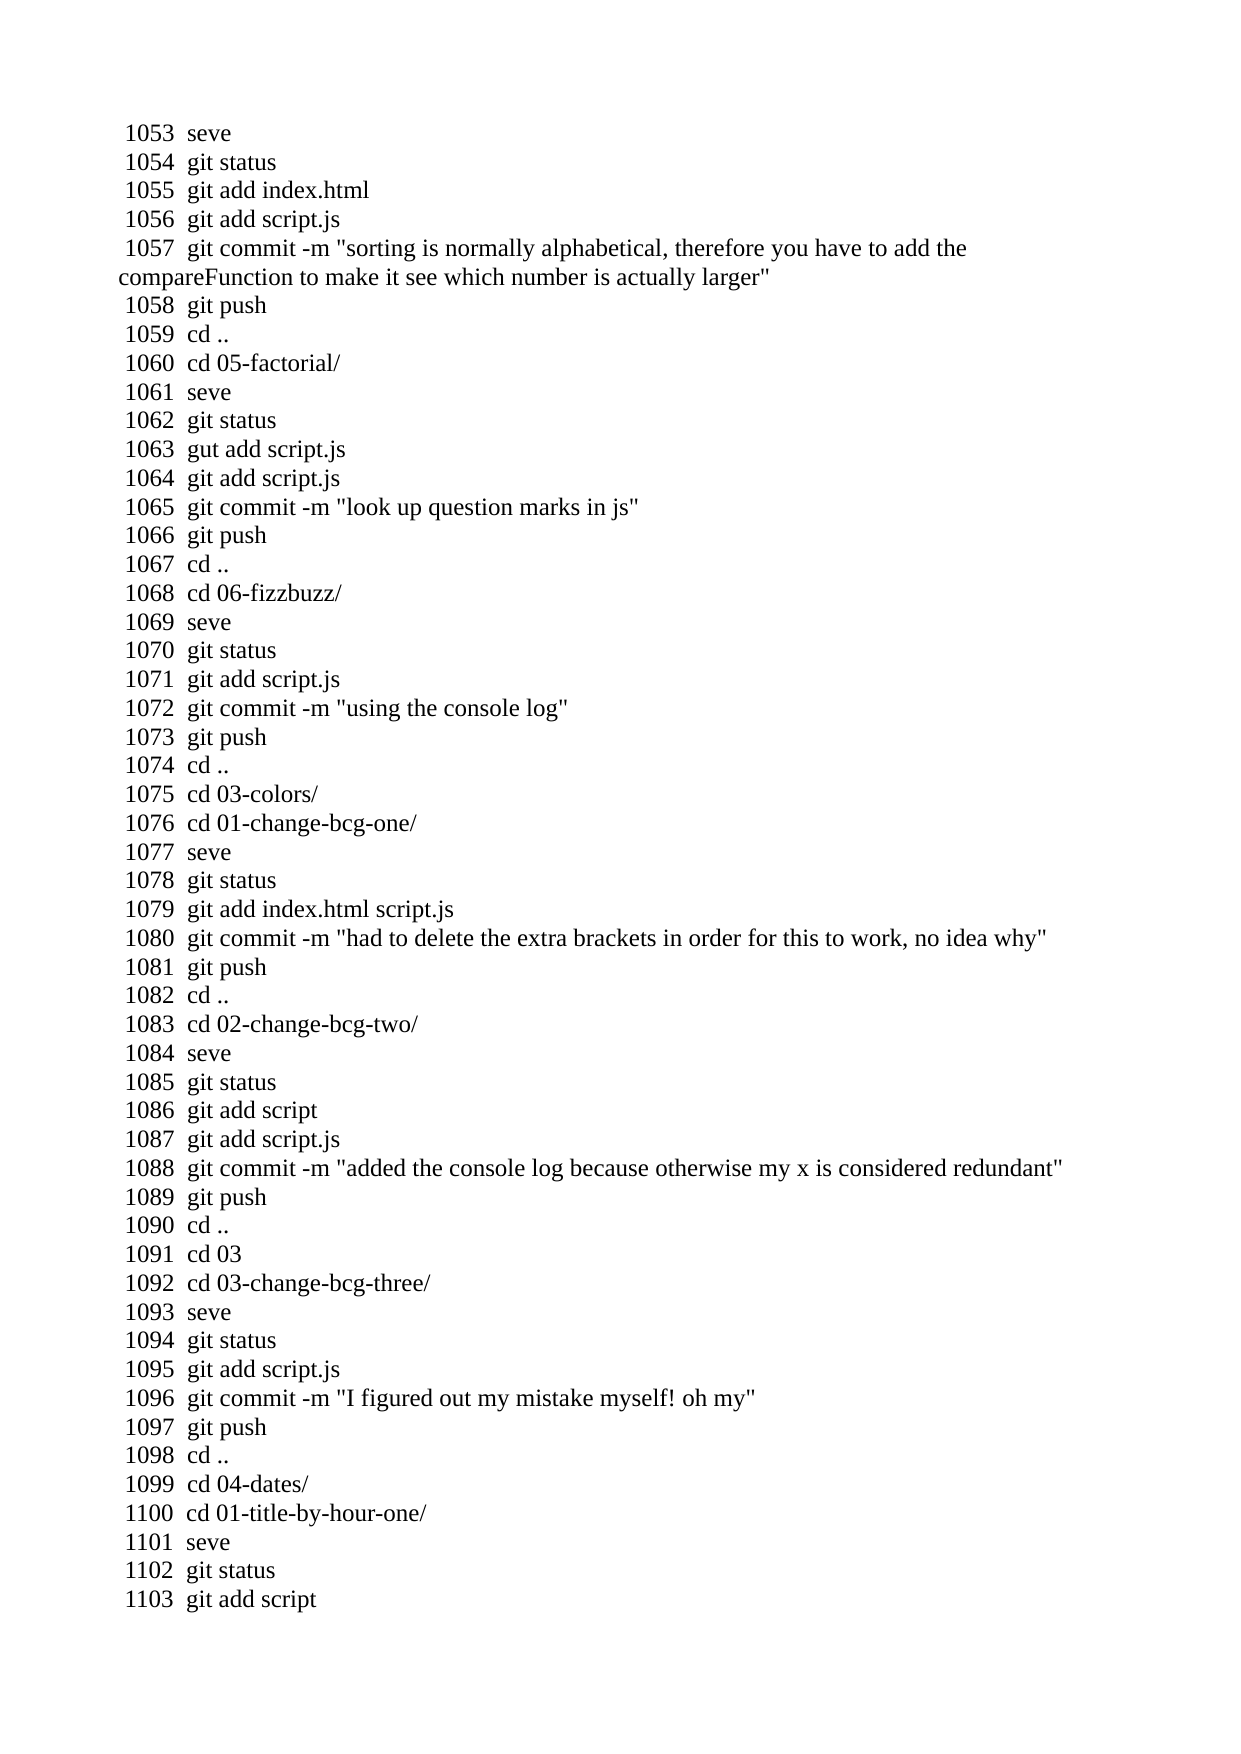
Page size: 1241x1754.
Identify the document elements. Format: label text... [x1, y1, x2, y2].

text 1069 seve [118, 607, 1122, 636]
text 1102 git status [118, 1556, 1122, 1584]
text 1072 git commit -m "using the console log" [118, 693, 1122, 722]
text 1064 git add script.js [118, 463, 1122, 492]
text 1058 git push [118, 291, 1122, 319]
text 1089 git push [118, 1182, 1122, 1211]
text 1075 cd 03-colors/ [118, 779, 1122, 808]
text 1094 git status [118, 1326, 1122, 1354]
text 1076 cd 01-change-bcg-one/ [118, 808, 1122, 837]
text 1073 git push [118, 722, 1122, 751]
text 1053 seve [118, 118, 1122, 147]
text 1085 git status [118, 1067, 1122, 1096]
text 1054 git status [118, 147, 1122, 176]
text 1066 git push [118, 521, 1122, 549]
text 1103 git add script [118, 1584, 1122, 1613]
text 1080 git commit -m "had to delete the extra brackets in order for this to work, no idea why" [118, 923, 1122, 952]
text 1067 cd .. [118, 549, 1122, 578]
text 1084 seve [118, 1038, 1122, 1067]
text 1061 seve [118, 377, 1122, 406]
text 1063 gut add script.js [118, 434, 1122, 463]
text 1065 git commit -m "look up question marks in js" [118, 492, 1122, 521]
text 1059 cd .. [118, 319, 1122, 348]
text 1079 git add index.html script.js [118, 894, 1122, 923]
text 1095 git add script.js [118, 1354, 1122, 1383]
text 1099 cd 04-dates/ [118, 1469, 1122, 1498]
text 1057 git commit -m "sorting is normally alphabetical, therefore you have to add the compareFunction to make it see which number is actually larger" [118, 233, 1122, 291]
text 1101 seve [118, 1527, 1122, 1556]
text 1098 cd .. [118, 1441, 1122, 1469]
text 1055 git add index.html [118, 176, 1122, 204]
text 1083 cd 02-change-bcg-two/ [118, 1009, 1122, 1038]
text 1074 cd .. [118, 751, 1122, 779]
text 1062 git status [118, 406, 1122, 434]
text 1070 git status [118, 636, 1122, 664]
text 1086 git add script [118, 1096, 1122, 1124]
text 1071 git add script.js [118, 664, 1122, 693]
text 1100 cd 01-title-by-hour-one/ [118, 1498, 1122, 1527]
text 1068 cd 06-fizzbuzz/ [118, 578, 1122, 607]
text 1090 cd .. [118, 1211, 1122, 1239]
text 1081 git push [118, 952, 1122, 981]
text 1093 seve [118, 1297, 1122, 1326]
text 1096 git commit -m "I figured out my mistake myself! oh my" [118, 1383, 1122, 1412]
text 1060 cd 05-factorial/ [118, 348, 1122, 377]
text 1056 git add script.js [118, 204, 1122, 233]
text 1088 git commit -m "added the console log because otherwise my x is considered redundant" [118, 1153, 1122, 1182]
text 1097 git push [118, 1412, 1122, 1441]
text 1077 seve [118, 837, 1122, 866]
text 1078 git status [118, 866, 1122, 894]
text 1091 cd 03 [118, 1239, 1122, 1268]
text 1082 cd .. [118, 981, 1122, 1009]
text 1087 git add script.js [118, 1124, 1122, 1153]
text 1092 cd 03-change-bcg-three/ [118, 1268, 1122, 1297]
